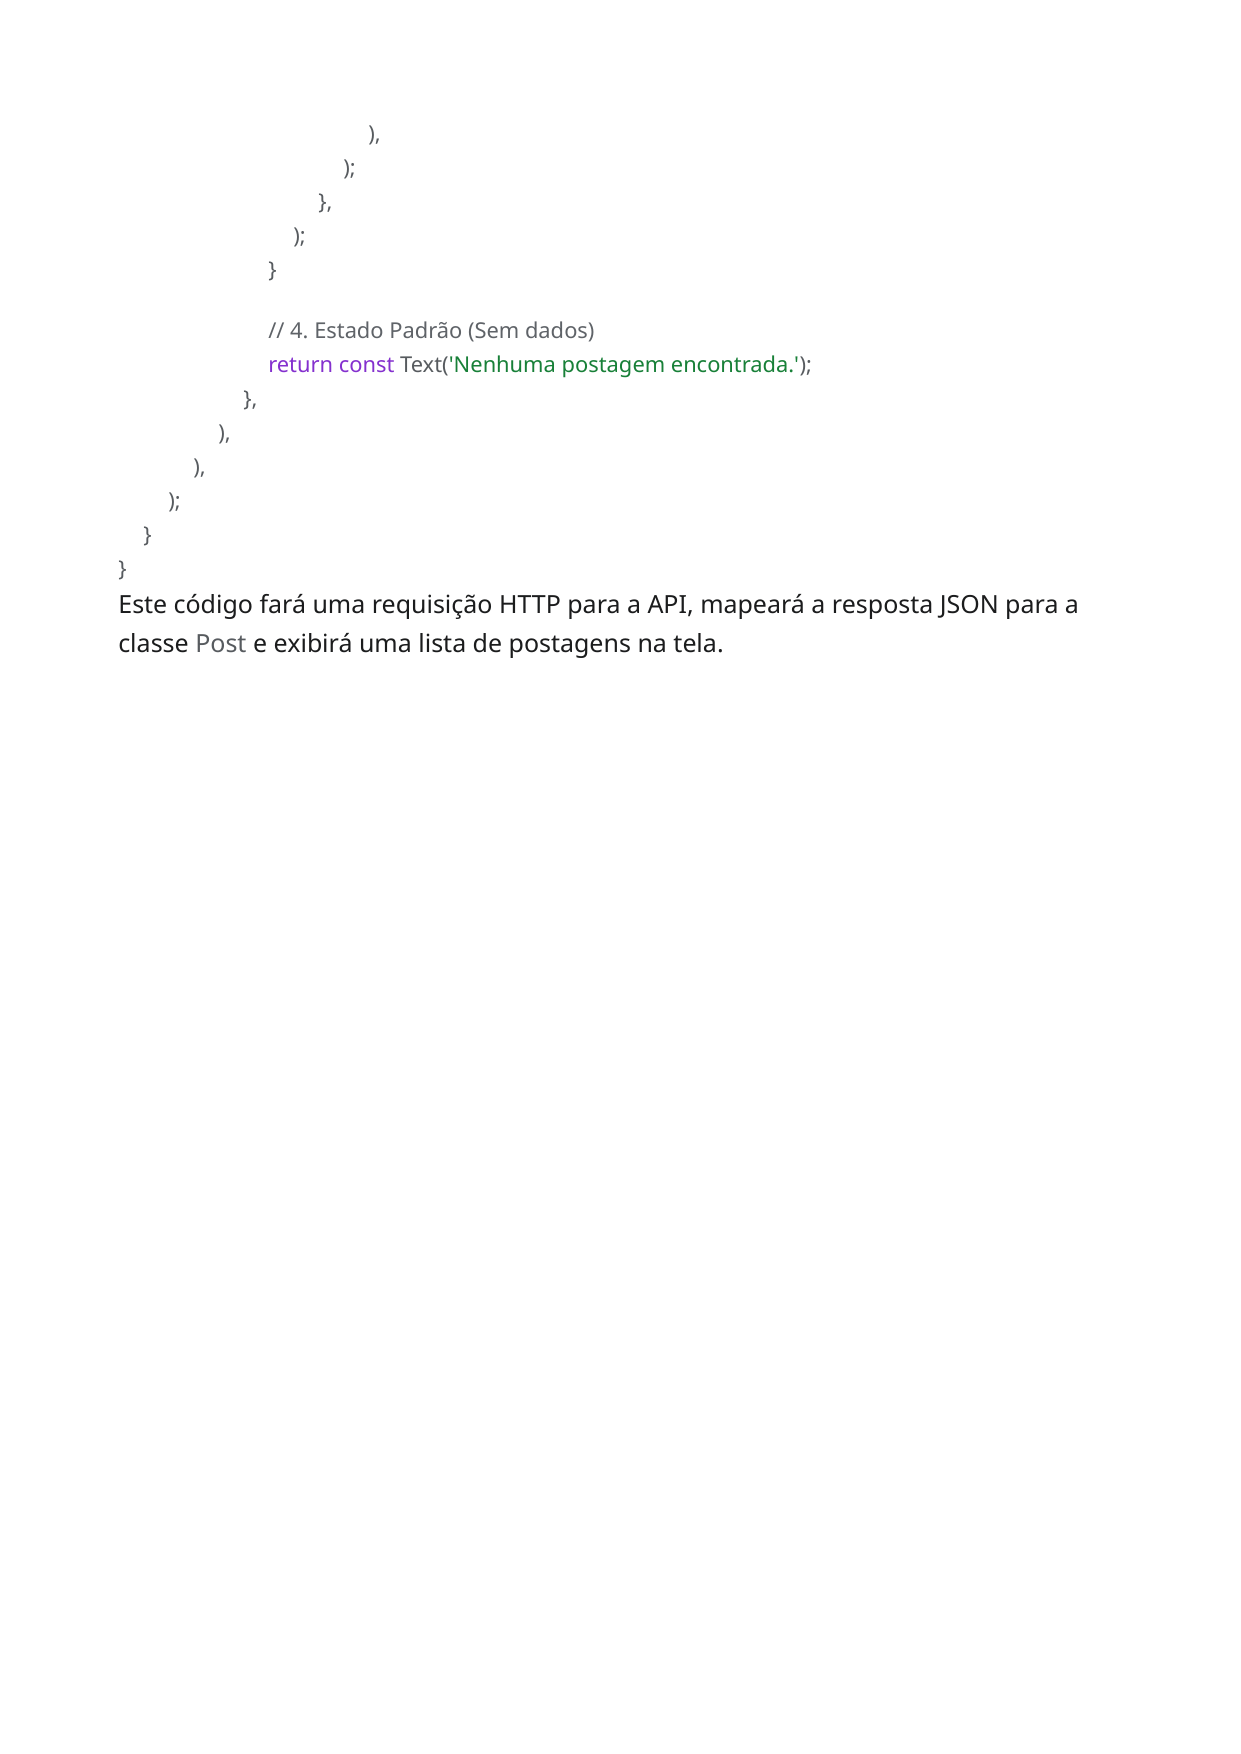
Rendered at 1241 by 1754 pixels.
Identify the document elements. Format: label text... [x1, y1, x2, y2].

text } [118, 254, 1122, 284]
text return const Text('Nenhuma postagem encontrada.'); [118, 349, 1122, 378]
text Este código fará uma requisição HTTP para a API, mapeará a resposta JSON para a classe Post e exibirá uma lista de postagens na tela. [118, 586, 1122, 659]
text ), [118, 118, 1122, 148]
text ); [118, 220, 1122, 250]
text }, [118, 186, 1122, 216]
text ); [118, 484, 1122, 514]
text } [118, 552, 1122, 582]
text ); [118, 152, 1122, 182]
text // 4. Estado Padrão (Sem dados) [118, 315, 1122, 344]
text } [118, 518, 1122, 548]
text ), [118, 417, 1122, 446]
text ), [118, 451, 1122, 480]
text }, [118, 383, 1122, 412]
